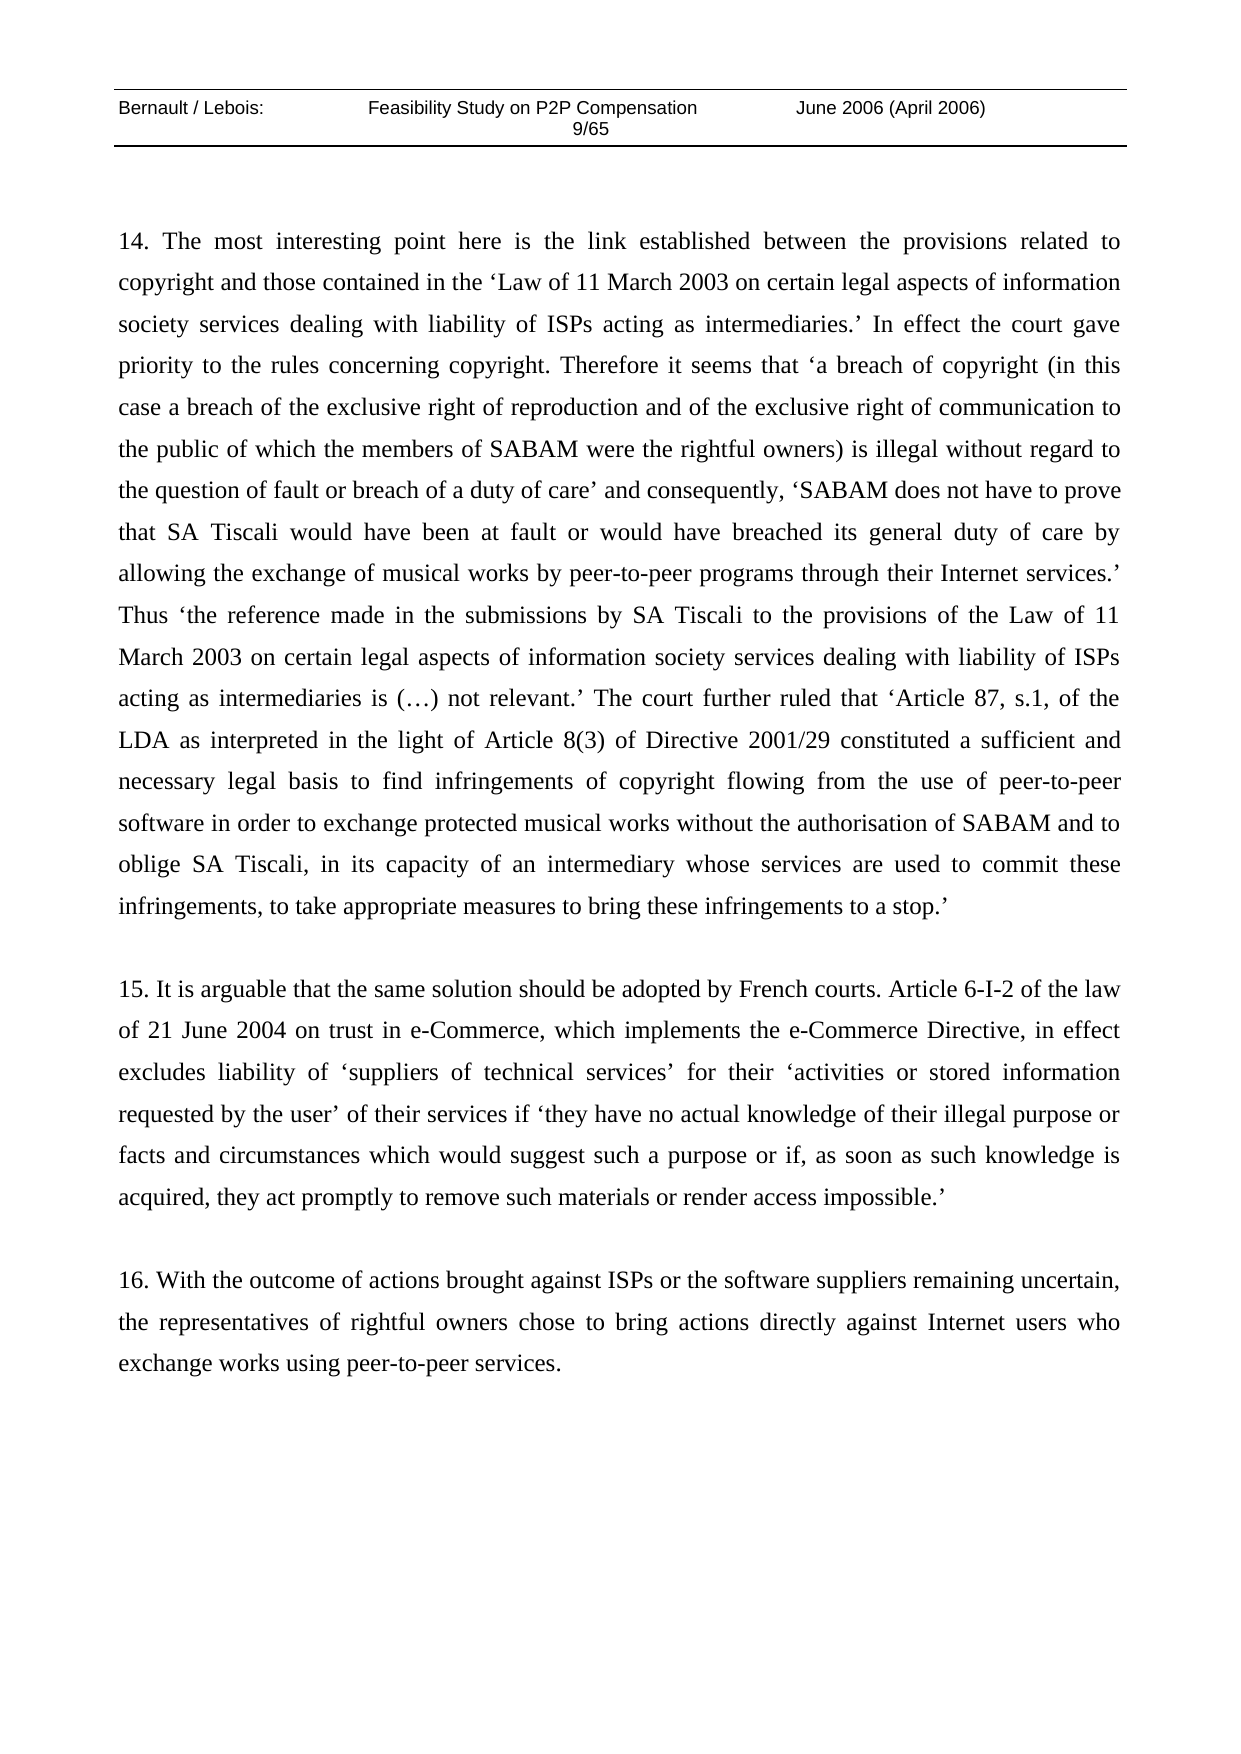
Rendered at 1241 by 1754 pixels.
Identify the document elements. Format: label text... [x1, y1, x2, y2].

text 14. The most interesting point here is the link established between the provisions related to copyright and those contained in the ‘Law of 11 March 2003 on certain legal aspects of information society services dealing with liability of ISPs acting as intermediaries.’ In effect the court gave priority to the rules concerning copyright. Therefore it seems that ‘a breach of copyright (in this case a breach of the exclusive right of reproduction and of the exclusive right of communication to the public of which the members of SABAM were the rightful owners) is illegal without regard to the question of fault or breach of a duty of care’ and consequently, ‘SABAM does not have to prove that SA Tiscali would have been at fault or would have breached its general duty of care by allowing the exchange of musical works by peer-to-peer programs through their Internet services.’ Thus ‘the reference made in the submissions by SA Tiscali to the provisions of the Law of 11 March 2003 on certain legal aspects of information society services dealing with liability of ISPs acting as intermediaries is (…) not relevant.’ The court further ruled that ‘Article 87, s.1, of the LDA as interpreted in the light of Article 8(3) of Directive 2001/29 constituted a sufficient and necessary legal basis to find infringements of copyright flowing from the use of peer-to-peer software in order to exchange protected musical works without the authorisation of SABAM and to oblige SA Tiscali, in its capacity of an intermediary whose services are used to commit these infringements, to take appropriate measures to bring these infringements to a stop.’ [118, 227, 1122, 920]
text 15. It is arguable that the same solution should be adopted by French courts. Article 6-I-2 of the law of 21 June 2004 on trust in e-Commerce, which implements the e-Commerce Directive, in effect excludes liability of ‘suppliers of technical services’ for their ‘activities or stored information requested by the user’ of their services if ‘they have no actual knowledge of their illegal purpose or facts and circumstances which would suggest such a purpose or if, as soon as such knowledge is acquired, they act promptly to remove such materials or render access impossible.’ [118, 975, 1122, 1211]
text 16. With the outcome of actions brought against ISPs or the software suppliers remaining uncertain, the representatives of rightful owners chose to bring actions directly against Internet users who exchange works using peer-to-peer services. [118, 1266, 1122, 1377]
